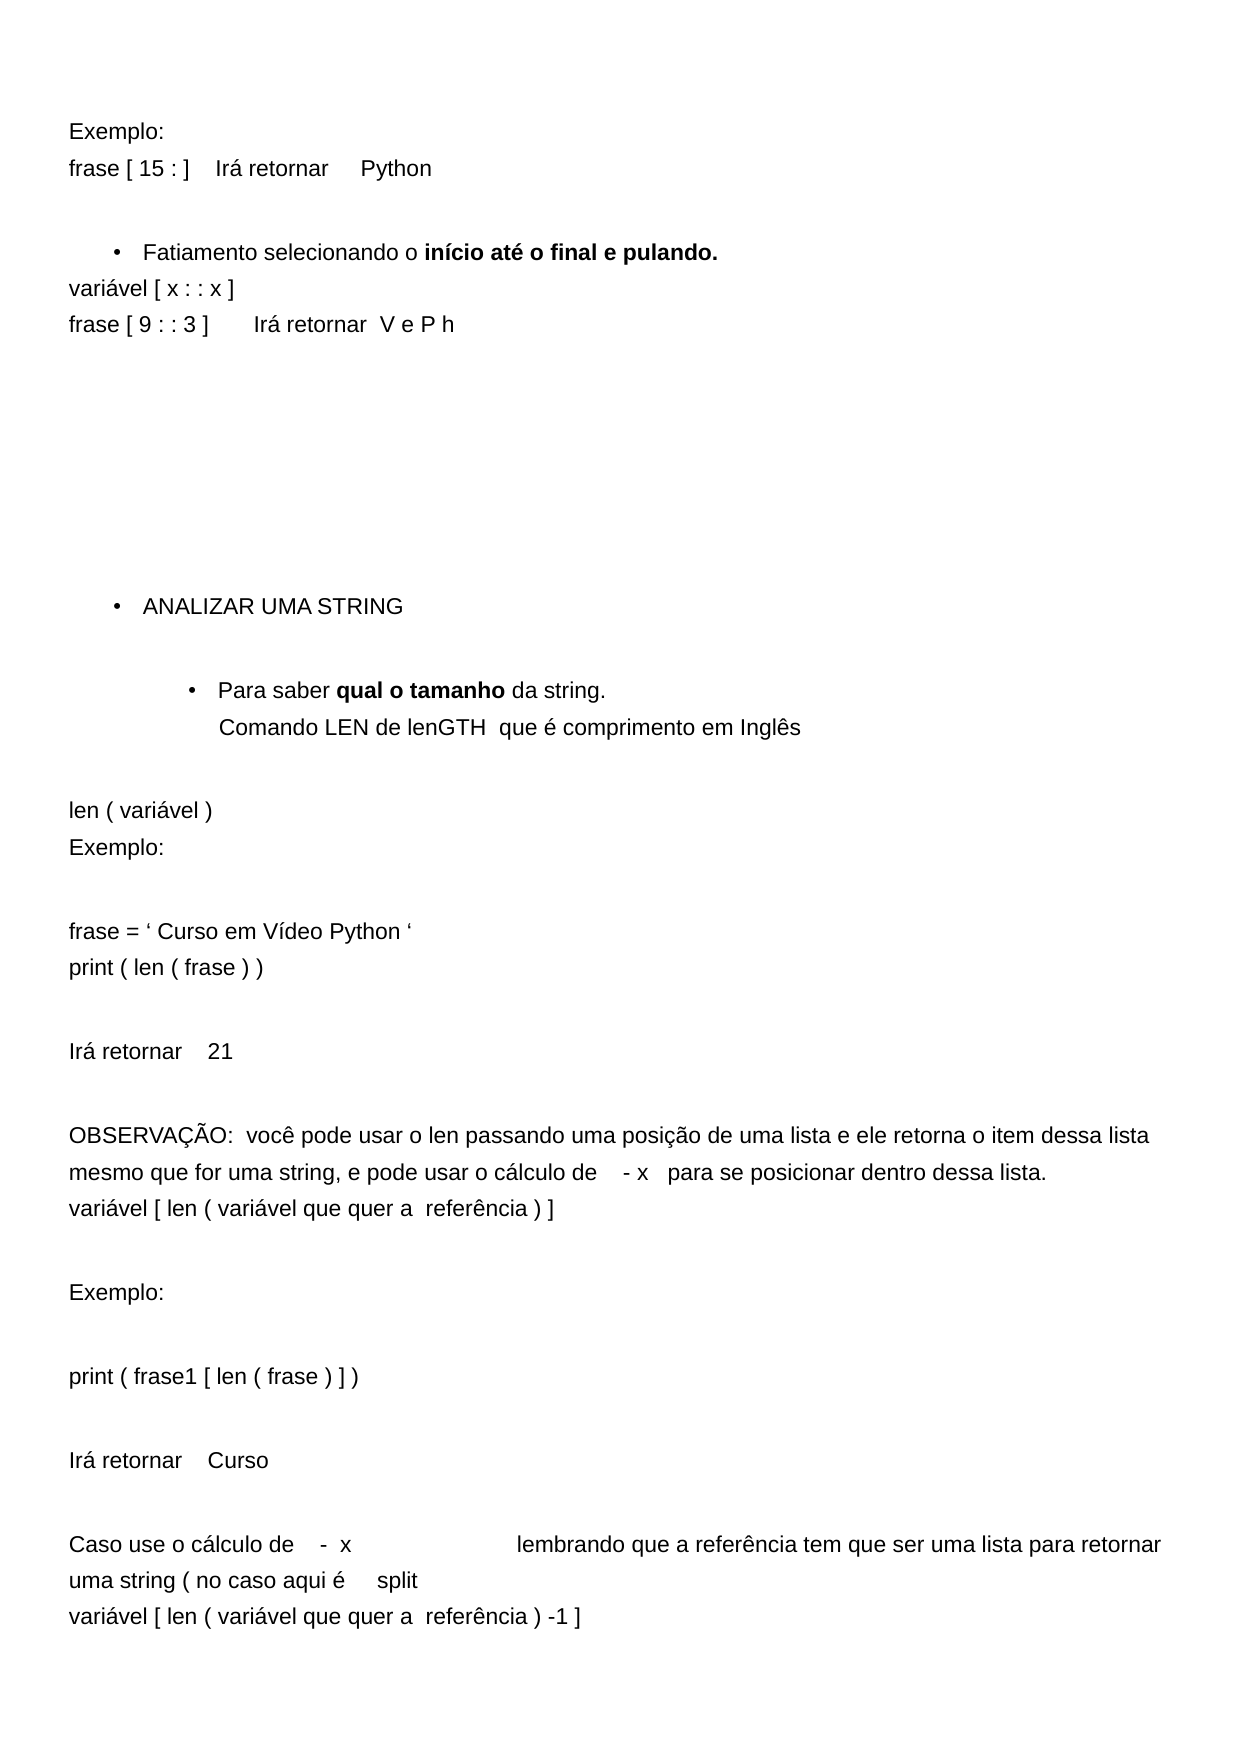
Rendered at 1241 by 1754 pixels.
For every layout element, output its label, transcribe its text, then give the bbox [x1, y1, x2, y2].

text Exemplo: [69, 834, 1197, 860]
text OBSERVAÇÃO: você pode usar o len passando uma posição de uma lista e ele retorna o item dessa lista mesmo que for uma string, e pode usar o cálculo de - x para se posicionar dentro dessa lista. [69, 1122, 1197, 1185]
text Irá retornar 21 [69, 1038, 1197, 1064]
text Exemplo: [69, 118, 1197, 144]
text print ( len ( frase ) ) [69, 954, 1197, 981]
text variável [ len ( variável que quer a referência ) -1 ] [69, 1603, 1197, 1630]
text Comando LEN de lenGTH que é comprimento em Inglês [219, 713, 1197, 740]
text frase = ‘ Curso em Vídeo Python ‘ [69, 918, 1197, 944]
text frase [ 15 : ] Irá retornar Python [69, 154, 1197, 181]
list ANALIZAR UMA STRING [113, 593, 1197, 619]
text frase [ 9 : : 3 ] Irá retornar V e P h [69, 311, 1197, 337]
text variável [ len ( variável que quer a referência ) ] [69, 1195, 1197, 1221]
text variável [ x : : x ] [69, 275, 1197, 301]
text Caso use o cálculo de - x lembrando que a referência tem que ser uma lista para retornar uma string ( no caso aqui é split [69, 1531, 1197, 1593]
text len ( variável ) [69, 797, 1197, 824]
text Exemplo: [69, 1279, 1197, 1305]
list Fatiamento selecionando o início até o final e pulando. [113, 238, 1197, 265]
text Irá retornar Curso [69, 1447, 1197, 1473]
text print ( frase1 [ len ( frase ) ] ) [69, 1363, 1197, 1389]
list Para saber qual o tamanho da string. [188, 677, 1197, 703]
